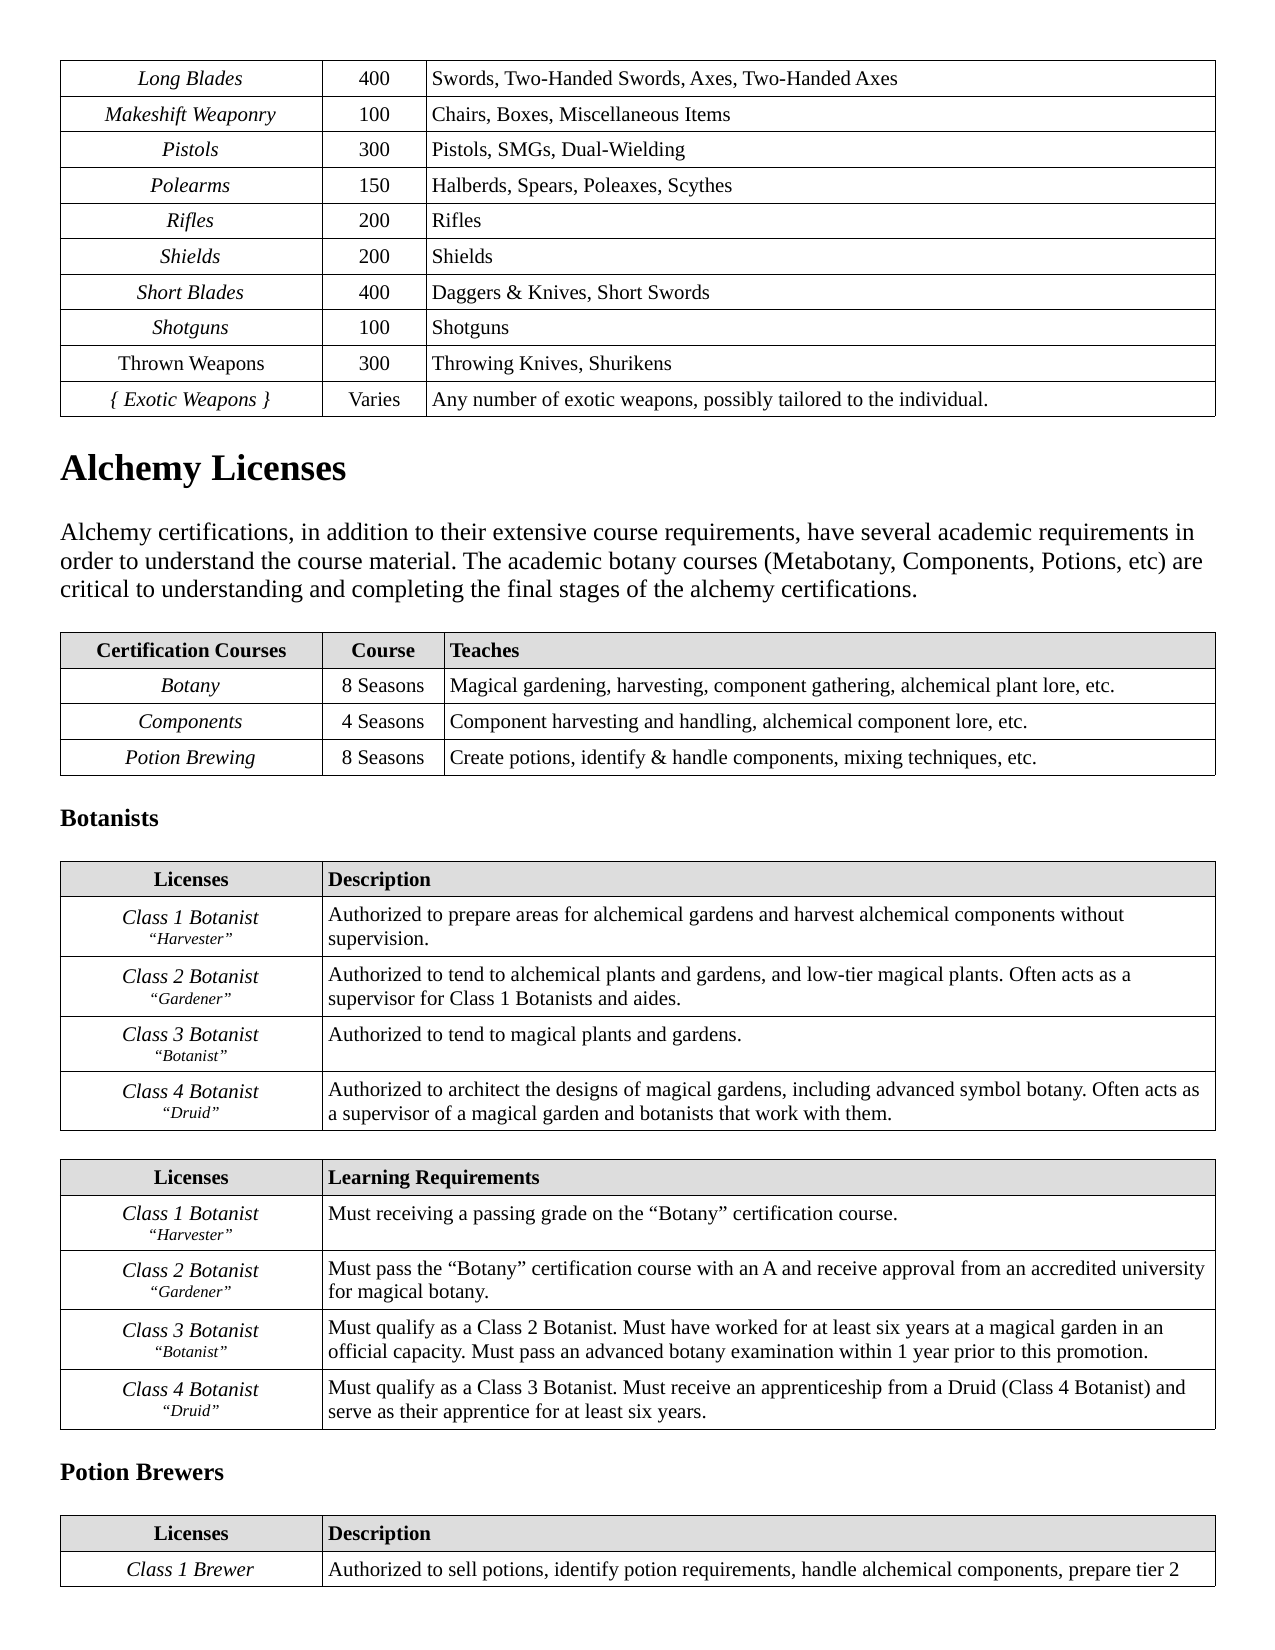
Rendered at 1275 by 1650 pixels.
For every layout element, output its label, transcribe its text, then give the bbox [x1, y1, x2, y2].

table_cell Swords, Two-Handed Swords, Axes, Two-Handed Axes [427, 61, 1215, 96]
table_cell Long Blades [61, 61, 322, 96]
text Alchemy certifications, in addition to their extensive course requirements, have several academic requirements in order to understand the course material. The academic botany courses (Metabotany, Components, Potions, etc) are critical to understanding and completing the final stages of the alchemy certifications. [60, 517, 1215, 603]
table_cell 400 [323, 275, 426, 309]
table_cell Halberds, Spears, Poleaxes, Scythes [427, 168, 1215, 202]
table_cell Authorized to tend to alchemical plants and gardens, and low-tier magical plants. Often acts as a supervisor for Class 1 Botanists and aides. [323, 957, 1215, 1016]
table_cell 200 [323, 239, 426, 274]
table_cell 100 [323, 97, 426, 131]
table_cell Rifles [427, 204, 1215, 238]
table_cell Pistols, SMGs, Dual-Wielding [427, 132, 1215, 167]
table_cell Must qualify as a Class 2 Botanist. Must have worked for at least six years at a magical garden in an official capacity. Must pass an advanced botany examination within 1 year prior to this promotion. [323, 1310, 1215, 1369]
table_cell Class 1 Botanist “Harvester” [61, 1196, 322, 1249]
table_cell Create potions, identify & handle components, mixing techniques, etc. [445, 740, 1215, 774]
table_cell Class 3 Botanist “Botanist” [61, 1310, 322, 1369]
table_cell Shields [427, 239, 1215, 274]
table_header Description [323, 1516, 1215, 1551]
table_cell Class 1 Brewer [61, 1552, 322, 1586]
table_header Licenses [61, 1160, 322, 1195]
table_cell Authorized to sell potions, identify potion requirements, handle alchemical components, prepare tier 2 [323, 1552, 1215, 1586]
table_cell Short Blades [61, 275, 322, 309]
table_cell Authorized to tend to magical plants and gardens. [323, 1017, 1215, 1071]
table_cell 200 [323, 204, 426, 238]
table_cell Shields [61, 239, 322, 274]
table_cell Class 4 Botanist “Druid” [61, 1370, 322, 1429]
subtitle Potion Brewers [60, 1457, 1215, 1486]
table_cell Any number of exotic weapons, possibly tailored to the individual. [427, 382, 1215, 416]
table_cell 8 Seasons [323, 740, 444, 774]
table_cell Throwing Knives, Shurikens [427, 346, 1215, 381]
table_cell Potion Brewing [61, 740, 322, 774]
table_cell Component harvesting and handling, alchemical component lore, etc. [445, 704, 1215, 739]
table_cell Thrown Weapons [61, 346, 322, 381]
table_cell 400 [323, 61, 426, 96]
table_cell 4 Seasons [323, 704, 444, 739]
table_cell Authorized to prepare areas for alchemical gardens and harvest alchemical components without supervision. [323, 897, 1215, 956]
table_header Course [323, 633, 444, 668]
table_header Licenses [61, 862, 322, 896]
table_cell Components [61, 704, 322, 739]
table_cell Shotguns [427, 310, 1215, 345]
table_cell Must pass the “Botany” certification course with an A and receive approval from an accredited university for magical botany. [323, 1251, 1215, 1309]
table_cell 8 Seasons [323, 669, 444, 703]
table_cell 150 [323, 168, 426, 202]
table_cell Botany [61, 669, 322, 703]
table_header Certification Courses [61, 633, 322, 668]
table_cell Class 1 Botanist “Harvester” [61, 897, 322, 956]
table_cell 100 [323, 310, 426, 345]
table_cell Chairs, Boxes, Miscellaneous Items [427, 97, 1215, 131]
subtitle Alchemy Licenses [60, 445, 1215, 488]
table_header Description [323, 862, 1215, 896]
table_cell Pistols [61, 132, 322, 167]
table_cell 300 [323, 346, 426, 381]
table_cell Class 2 Botanist “Gardener” [61, 1251, 322, 1309]
table_cell Makeshift Weaponry [61, 97, 322, 131]
table_cell Shotguns [61, 310, 322, 345]
table_cell Daggers & Knives, Short Swords [427, 275, 1215, 309]
table_cell Must receiving a passing grade on the “Botany” certification course. [323, 1196, 1215, 1249]
subtitle Botanists [60, 803, 1215, 832]
table_header Licenses [61, 1516, 322, 1551]
table_cell Rifles [61, 204, 322, 238]
table_cell Magical gardening, harvesting, component gathering, alchemical plant lore, etc. [445, 669, 1215, 703]
table_cell Must qualify as a Class 3 Botanist. Must receive an apprenticeship from a Druid (Class 4 Botanist) and serve as their apprentice for at least six years. [323, 1370, 1215, 1429]
table_cell 300 [323, 132, 426, 167]
table_cell Class 4 Botanist “Druid” [61, 1072, 322, 1130]
table_header Learning Requirements [323, 1160, 1215, 1195]
table_cell Class 2 Botanist “Gardener” [61, 957, 322, 1016]
table_cell Varies [323, 382, 426, 416]
table_cell Polearms [61, 168, 322, 202]
table_cell Class 3 Botanist “Botanist” [61, 1017, 322, 1071]
table_cell Authorized to architect the designs of magical gardens, including advanced symbol botany. Often acts as a supervisor of a magical garden and botanists that work with them. [323, 1072, 1215, 1130]
table_header Teaches [445, 633, 1215, 668]
table_cell { Exotic Weapons } [61, 382, 322, 416]
